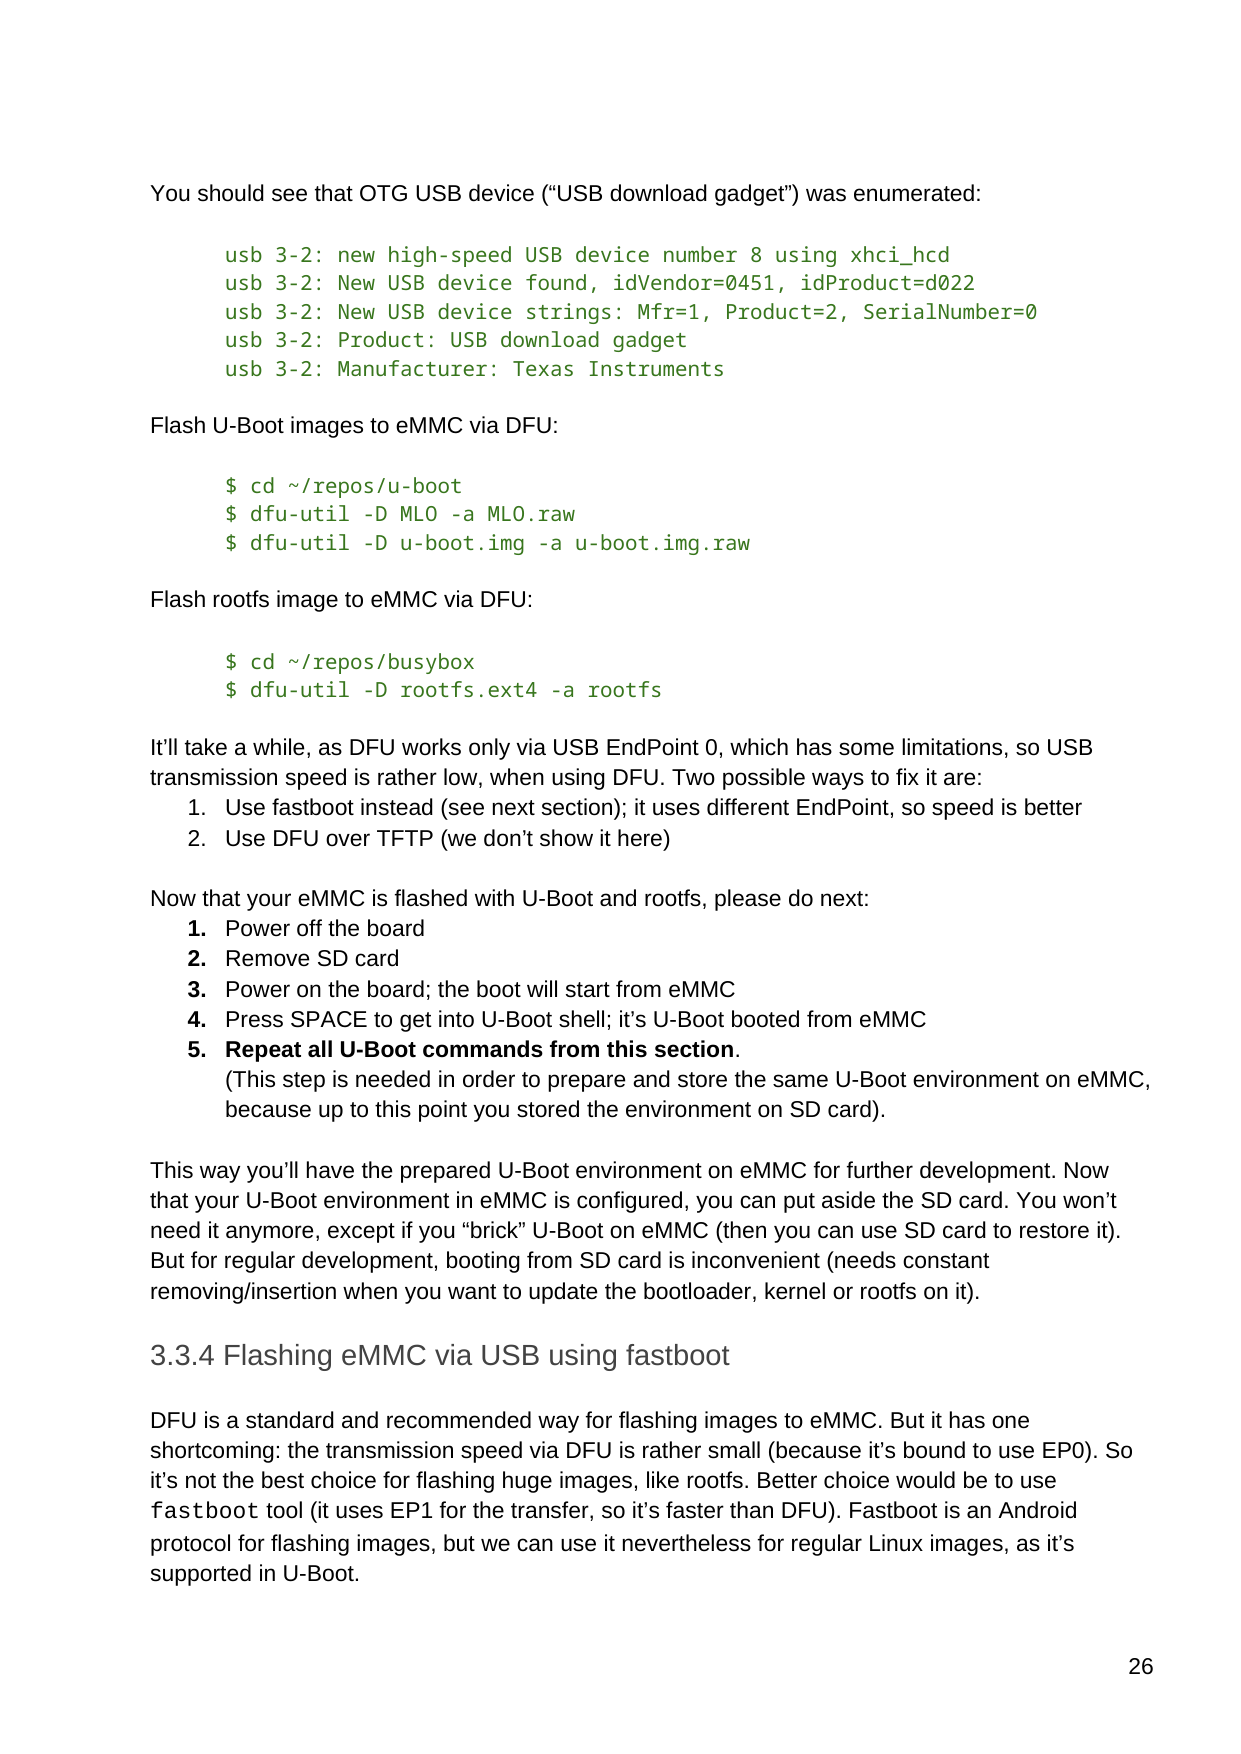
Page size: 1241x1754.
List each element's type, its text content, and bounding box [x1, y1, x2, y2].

subtitle $ dfu-util -D MLO -a MLO.raw [150, 499, 225, 528]
subtitle $ cd ~/repos/u-boot [150, 471, 225, 499]
subtitle usb 3-2: New USB device strings: Mfr=1, Product=2, SerialNumber=0 [150, 297, 225, 325]
subtitle usb 3-2: New USB device strings: Mfr=1, Product=2, SerialNumber=0 [1037, 297, 1153, 325]
text DFU is a standard and recommended way for flashing images to eMMC. But it has one shortcoming: the transmission speed via DFU is rather small (because it’s bound to use EP0). So it’s not the best choice for flashing huge images, like rootfs. Better choice would be to use fastboot tool (it uses EP1 for the transfer, so it’s faster than DFU). Fastboot is an Android protocol for flashing images, but we can use it nevertheless for regular Linux images, as it’s supported in U-Boot. [150, 1407, 1153, 1586]
text (This step is needed in order to prepare and store the same U-Boot environment on eMMC, because up to this point you stored the environment on SD card). [225, 1066, 1153, 1123]
subtitle $ dfu-util -D MLO -a MLO.raw [575, 499, 1153, 528]
subtitle usb 3-2: New USB device found, idVendor=0451, idProduct=d022 [975, 268, 1153, 297]
text Flash U-Boot images to eMMC via DFU: [150, 412, 1153, 439]
subtitle $ dfu-util -D rootfs.ext4 -a rootfs [662, 675, 1153, 704]
subtitle usb 3-2: new high-speed USB device number 8 using xhci_hcd [150, 240, 225, 268]
text Flash rootfs image to eMMC via DFU: [150, 586, 1153, 613]
text This way you’ll have the prepared U-Boot environment on eMMC for further development. Now that your U-Boot environment in eMMC is configured, you can put aside the SD card. You won’t need it anymore, except if you “brick” U-Boot on eMMC (then you can use SD card to restore it). But for regular development, booting from SD card is inconvenient (needs constant removing/insertion when you want to update the bootloader, kernel or rootfs on it). [150, 1157, 1153, 1304]
subtitle $ cd ~/repos/busybox [150, 647, 225, 675]
list Repeat all U-Boot commands from this section. [187, 1036, 1153, 1062]
text It’ll take a while, as DFU works only via USB EndPoint 0, which has some limitations, so USB transmission speed is rather low, when using DFU. Two possible ways to fix it are: [150, 734, 1153, 791]
list Press SPACE to get into U-Boot shell; it’s U-Boot booted from eMMC [187, 1006, 1153, 1032]
subtitle usb 3-2: Manufacturer: Texas Instruments [725, 354, 1153, 382]
subtitle $ dfu-util -D rootfs.ext4 -a rootfs [150, 675, 225, 704]
subtitle $ dfu-util -D u-boot.img -a u-boot.img.raw [750, 528, 1153, 556]
text Now that your eMMC is flashed with U-Boot and rootfs, please do next: [150, 885, 1153, 911]
subtitle usb 3-2: Manufacturer: Texas Instruments [150, 354, 225, 382]
list Power on the board; the boot will start from eMMC [187, 976, 1153, 1002]
subtitle usb 3-2: Product: USB download gadget [150, 325, 225, 354]
subtitle usb 3-2: Product: USB download gadget [687, 325, 1153, 354]
list Use fastboot instead (see next section); it uses different EndPoint, so speed is better [187, 794, 1153, 821]
text 3.3.4 Flashing eMMC via USB using fastboot [150, 1338, 1153, 1372]
subtitle $ dfu-util -D u-boot.img -a u-boot.img.raw [150, 528, 225, 556]
list Power off the board [187, 915, 1153, 942]
subtitle $ cd ~/repos/u-boot [462, 471, 1153, 499]
subtitle $ cd ~/repos/busybox [475, 647, 1153, 675]
text You should see that OTG USB device (“USB download gadget”) was enumerated: [150, 179, 1153, 206]
subtitle usb 3-2: New USB device found, idVendor=0451, idProduct=d022 [150, 268, 225, 297]
list Use DFU over TFTP (we don’t show it here) [187, 824, 1153, 851]
subtitle usb 3-2: new high-speed USB device number 8 using xhci_hcd [950, 240, 1153, 268]
list Remove SD card [187, 945, 1153, 972]
